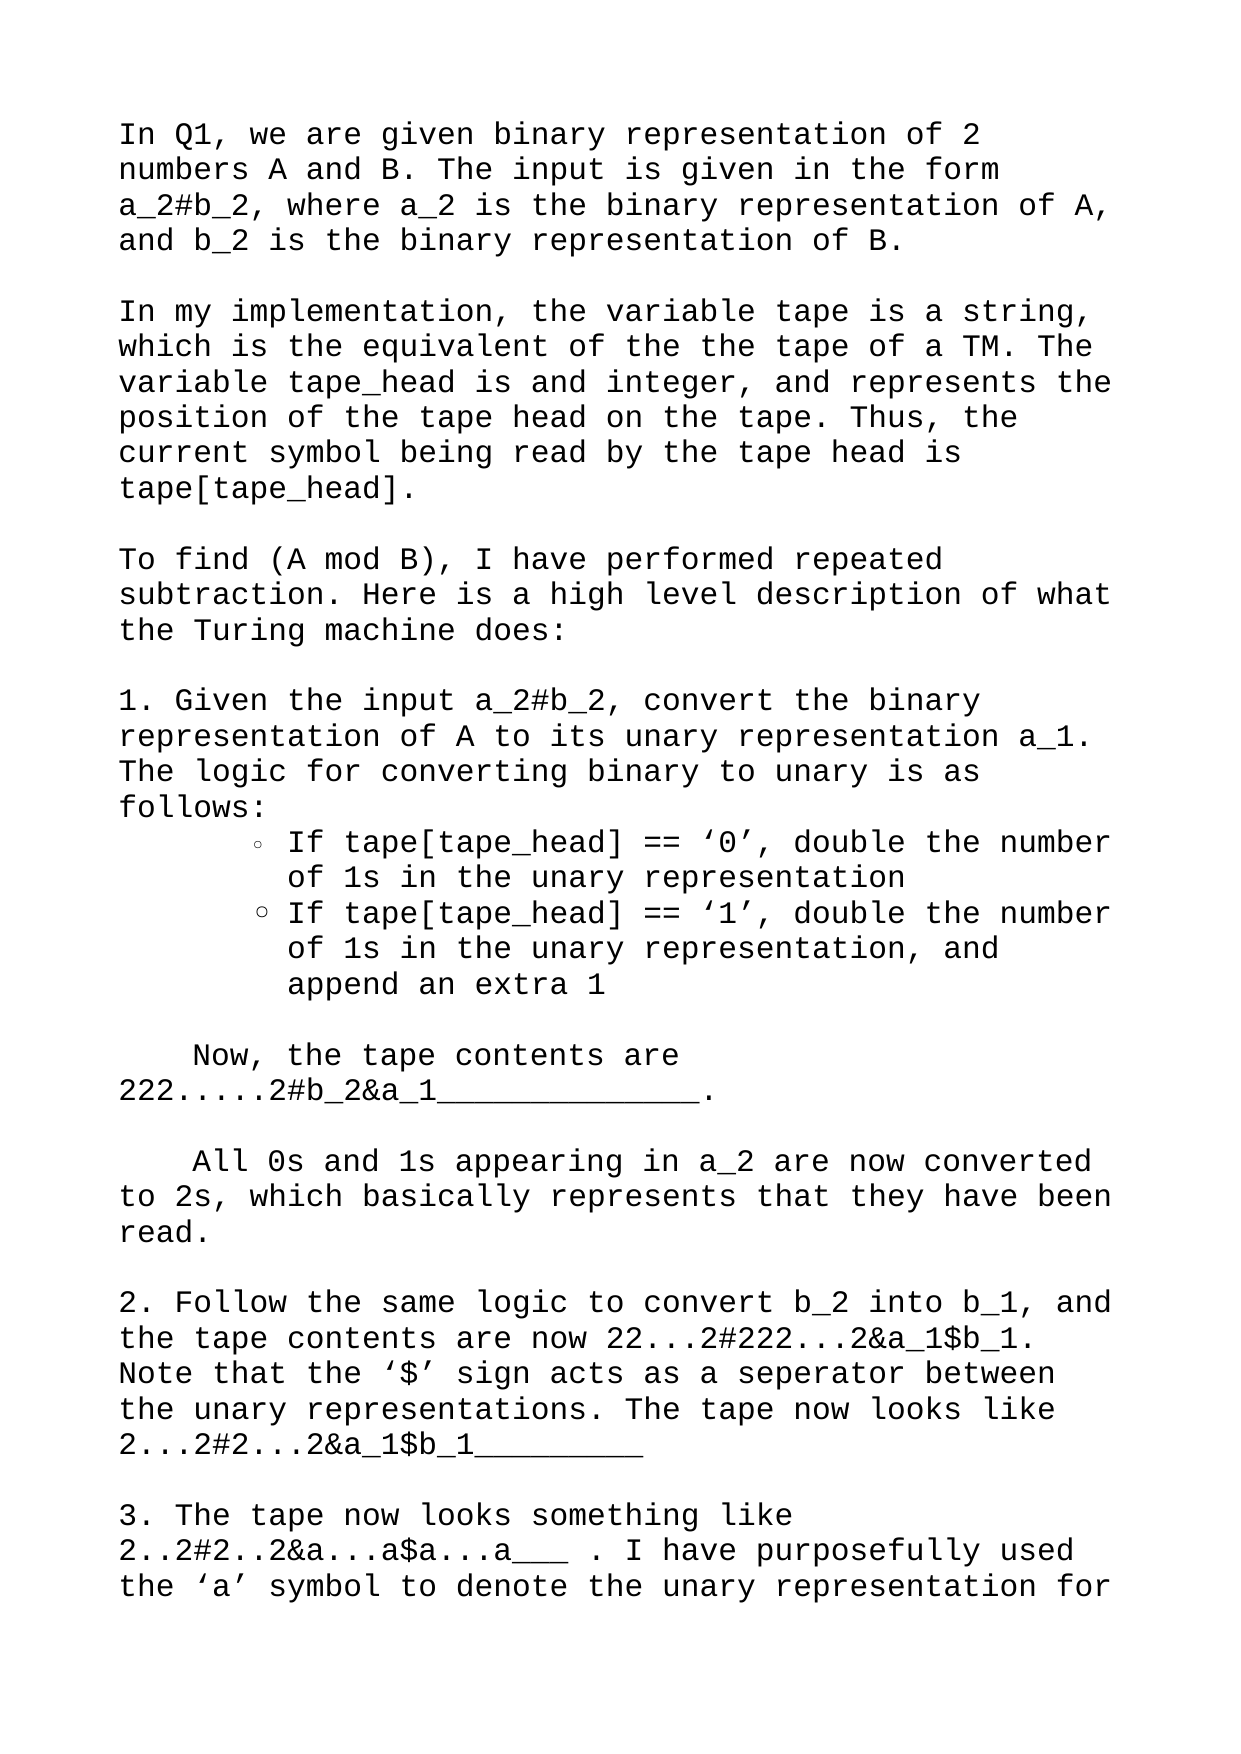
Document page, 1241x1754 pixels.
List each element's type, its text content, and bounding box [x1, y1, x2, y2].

text To find (A mod B), I have performed repeated subtraction. Here is a high level description of what the Turing machine does: [118, 543, 1122, 649]
text 3. The tape now looks something like 2..2#2..2&a...a$a...a___ . I have purposefully used the ‘a’ symbol to denote the unary representation for [118, 1499, 1122, 1606]
text All 0s and 1s appearing in a_2 are now converted to 2s, which basically represents that they have been read. [118, 1145, 1122, 1251]
list If tape[tape_head] == ‘1’, double the number of 1s in the unary representation, and append an extra 1 [249, 897, 1122, 1003]
text 2. Follow the same logic to convert b_2 into b_1, and the tape contents are now 22...2#222...2&a_1$b_1. Note that the ‘$’ sign acts as a seperator between the unary representations. The tape now looks like [118, 1287, 1122, 1428]
list If tape[tape_head] == ‘0’, double the number of 1s in the unary representation [249, 826, 1122, 897]
text 1. Given the input a_2#b_2, convert the binary representation of A to its unary representation a_1. The logic for converting binary to unary is as follows: [118, 685, 1122, 826]
text In my implementation, the variable tape is a string, which is the equivalent of the the tape of a TM. The variable tape_head is and integer, and represents the position of the tape head on the tape. Thus, the current symbol being read by the tape head is tape[tape_head]. [118, 295, 1122, 508]
text In Q1, we are given binary representation of 2 numbers A and B. The input is given in the form a_2#b_2, where a_2 is the binary representation of A, and b_2 is the binary representation of B. [118, 118, 1122, 260]
text 2...2#2...2&a_1$b_1_________ [118, 1428, 1122, 1464]
text Now, the tape contents are 222.....2#b_2&a_1______________. [118, 1039, 1122, 1110]
